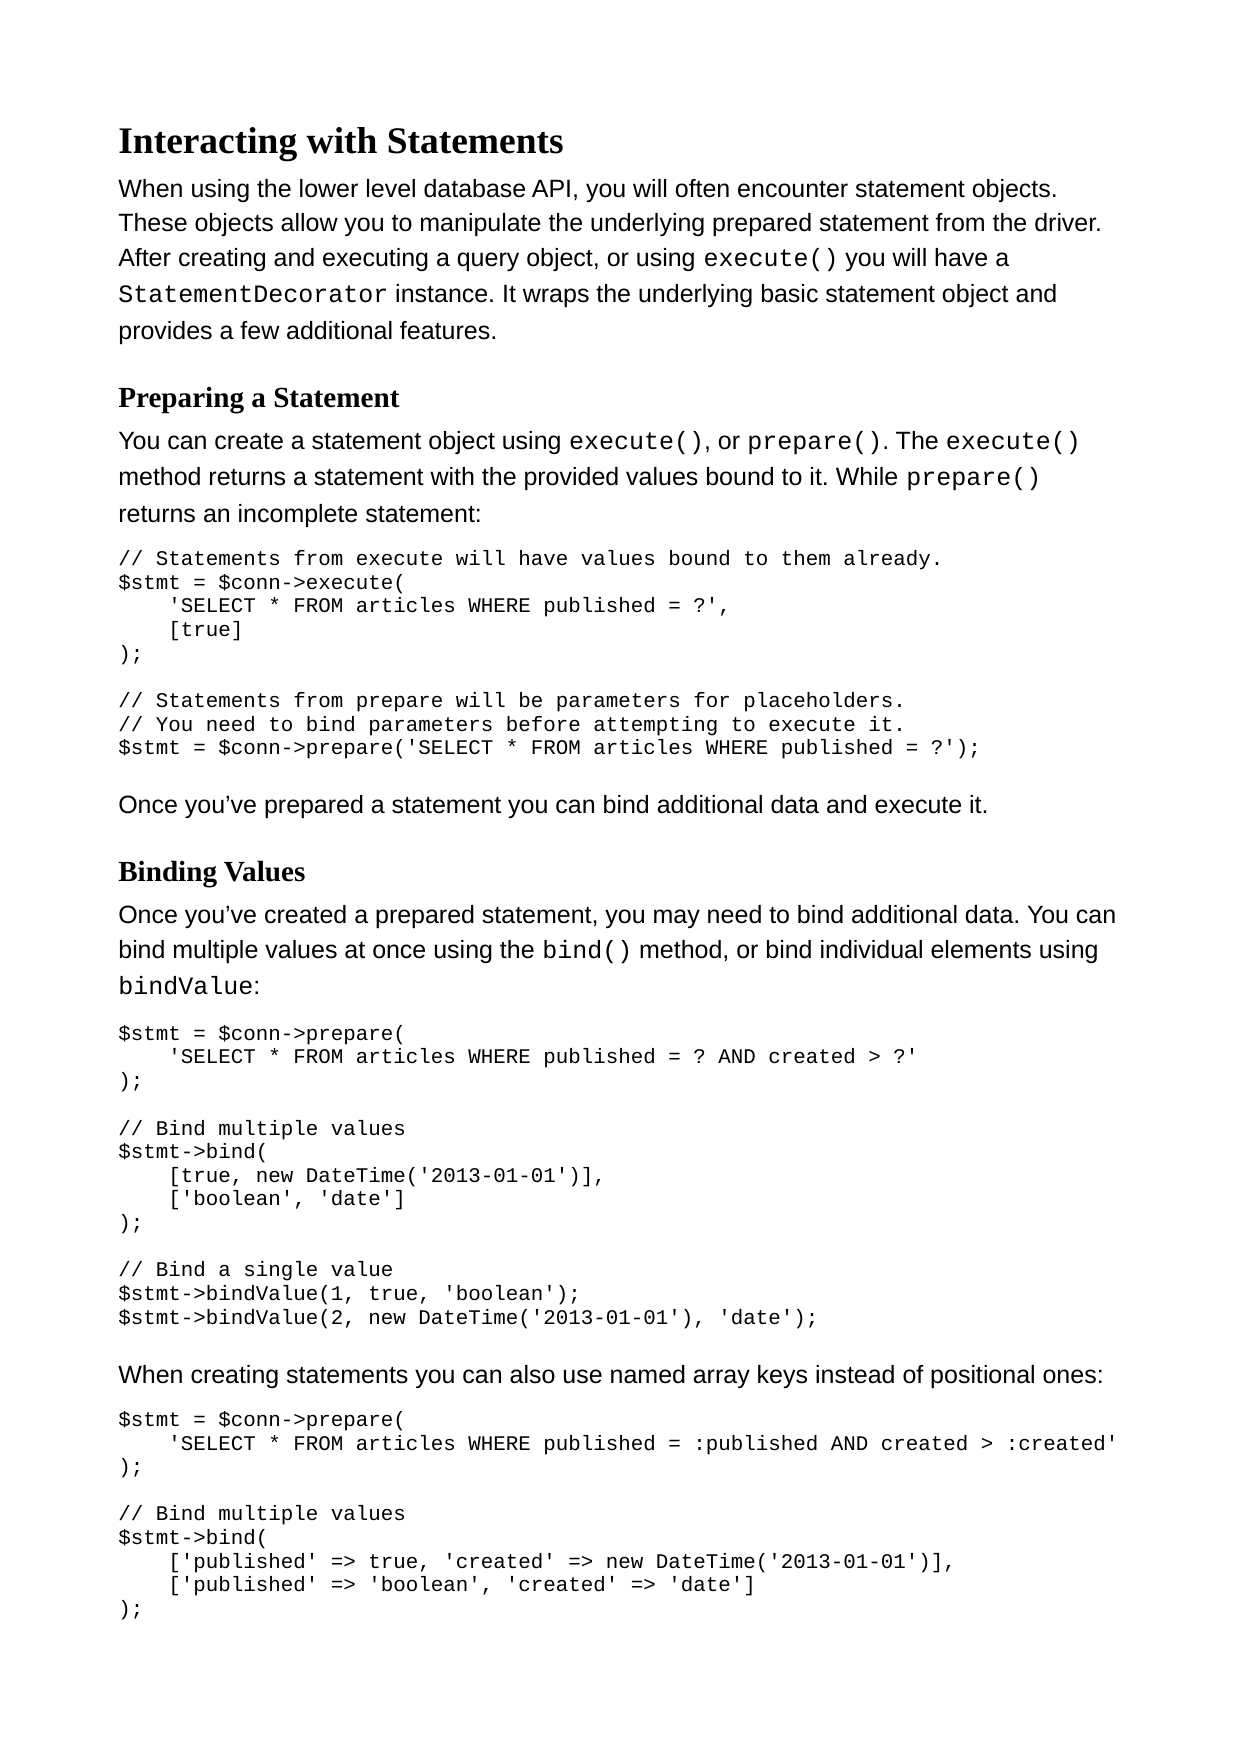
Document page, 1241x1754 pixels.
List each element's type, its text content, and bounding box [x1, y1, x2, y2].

text 'SELECT * FROM articles WHERE published = ?', [118, 595, 1122, 619]
text ); [118, 1212, 1122, 1236]
text When using the lower level database API, you will often encounter statement objects. These objects allow you to manipulate the underlying prepared statement from the driver. After creating and executing a query object, or using execute() you will have a StatementDecorator instance. It wraps the underlying basic statement object and provides a few additional features. [118, 174, 1122, 345]
text [true] [118, 619, 1122, 643]
subtitle Preparing a Statement [118, 380, 1122, 413]
text 'SELECT * FROM articles WHERE published = ? AND created > ?' [118, 1047, 1122, 1070]
subtitle Interacting with Statements [118, 118, 1122, 161]
text [true, new DateTime('2013-01-01')], [118, 1165, 1122, 1188]
subtitle Binding Values [118, 854, 1122, 888]
text $stmt = $conn->prepare( [118, 1409, 1122, 1432]
text $stmt->bindValue(2, new DateTime('2013-01-01'), 'date'); [118, 1307, 1122, 1330]
text When creating statements you can also use named array keys instead of positional ones: [118, 1360, 1122, 1388]
text // Statements from execute will have values bound to them already. [118, 548, 1122, 572]
text $stmt = $conn->execute( [118, 572, 1122, 595]
text Once you’ve prepared a statement you can bind additional data and execute it. [118, 790, 1122, 819]
text // Bind multiple values [118, 1117, 1122, 1141]
text ); [118, 1456, 1122, 1480]
text $stmt->bind( [118, 1141, 1122, 1165]
text ); [118, 1070, 1122, 1094]
text ); [118, 643, 1122, 666]
text ); [118, 1598, 1122, 1622]
text ['boolean', 'date'] [118, 1188, 1122, 1212]
text $stmt->bind( [118, 1527, 1122, 1551]
text $stmt = $conn->prepare('SELECT * FROM articles WHERE published = ?'); [118, 737, 1122, 761]
text // Bind a single value [118, 1259, 1122, 1283]
text $stmt->bindValue(1, true, 'boolean'); [118, 1283, 1122, 1307]
text // Statements from prepare will be parameters for placeholders. [118, 690, 1122, 714]
text $stmt = $conn->prepare( [118, 1023, 1122, 1047]
text ['published' => true, 'created' => new DateTime('2013-01-01')], [118, 1551, 1122, 1574]
text 'SELECT * FROM articles WHERE published = :published AND created > :created' [118, 1432, 1122, 1456]
text // Bind multiple values [118, 1503, 1122, 1527]
text You can create a statement object using execute(), or prepare(). The execute() method returns a statement with the provided values bound to it. While prepare() returns an incomplete statement: [118, 426, 1122, 528]
text // You need to bind parameters before attempting to execute it. [118, 714, 1122, 737]
text ['published' => 'boolean', 'created' => 'date'] [118, 1574, 1122, 1598]
text Once you’ve created a prepared statement, you may need to bind additional data. You can bind multiple values at once using the bind() method, or bind individual elements using bindValue: [118, 900, 1122, 1002]
